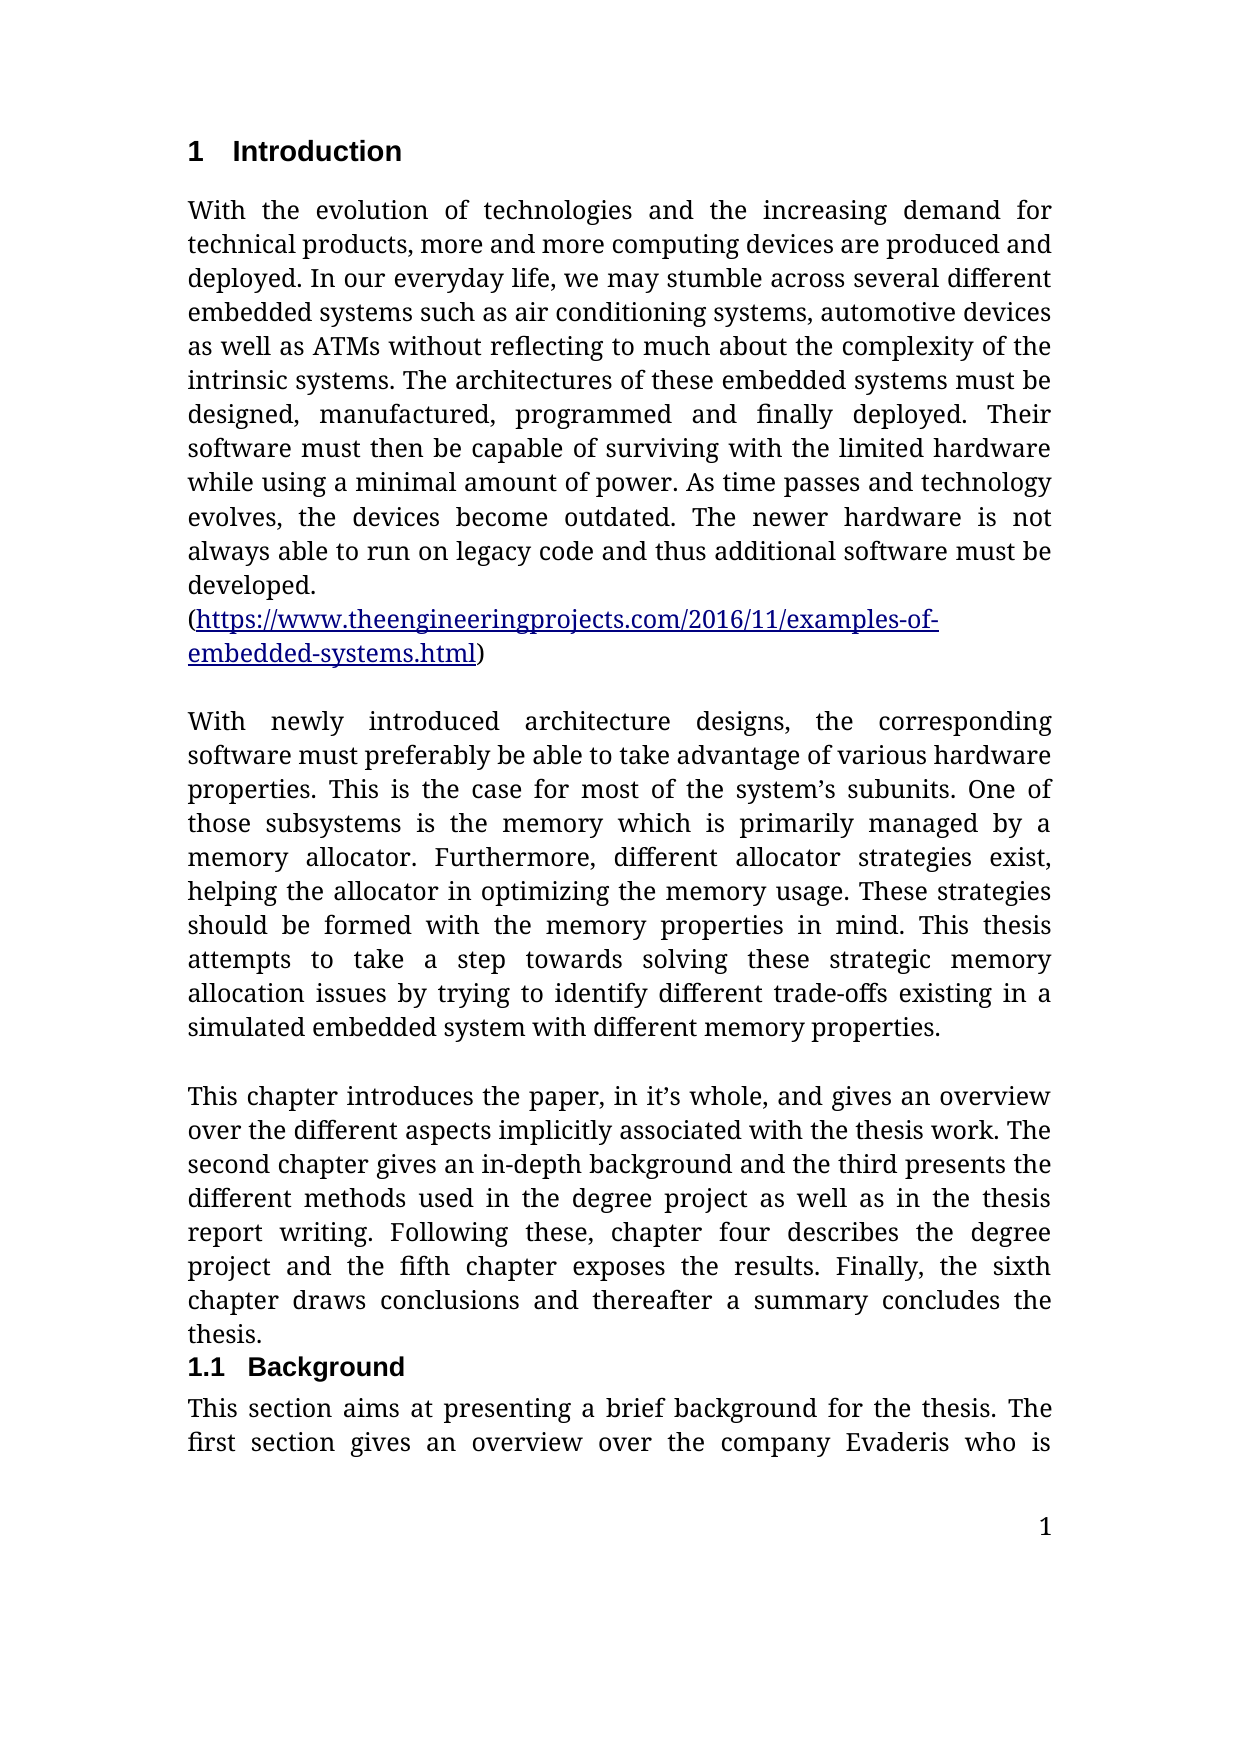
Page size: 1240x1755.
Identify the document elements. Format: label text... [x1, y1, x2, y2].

subtitle Introduction [187, 134, 1052, 168]
subtitle Background [187, 1351, 1052, 1382]
text This chapter introduces the paper, in it’s whole, and gives an overview over the different aspects implicitly associated with the thesis work. The second chapter gives an in-depth background and the third presents the different methods used in the degree project as well as in the thesis report writing. Following these, chapter four describes the degree project and the fifth chapter exposes the results. Finally, the sixth chapter draws conclusions and thereafter a summary concludes the thesis. [187, 1078, 1052, 1351]
text This section aims at presenting a brief background for the thesis. The first section gives an overview over the company Evaderis who is [187, 1390, 1052, 1458]
text With the evolution of technologies and the increasing demand for technical products, more and more computing devices are produced and deployed. In our everyday life, we may stumble across several different embedded systems such as air conditioning systems, automotive devices as well as ATMs without reflecting to much about the complexity of the intrinsic systems. The architectures of these embedded systems must be designed, manufactured, programmed and finally deployed. Their software must then be capable of surviving with the limited hardware while using a minimal amount of power. As time passes and technology evolves, the devices become outdated. The newer hardware is not always able to run on legacy code and thus additional software must be developed. [187, 193, 1052, 601]
text With newly introduced architecture designs, the corresponding software must preferably be able to take advantage of various hardware properties. This is the case for most of the system’s subunits. One of those subsystems is the memory which is primarily managed by a memory allocator. Furthermore, different allocator strategies exist, helping the allocator in optimizing the memory usage. These strategies should be formed with the memory properties in mind. This thesis attempts to take a step towards solving these strategic memory allocation issues by trying to identify different trade-offs existing in a simulated embedded system with different memory properties. [187, 703, 1052, 1044]
text (https://www.theengineeringprojects.com/2016/11/examples-of-embedded-systems.html) [187, 601, 1052, 669]
